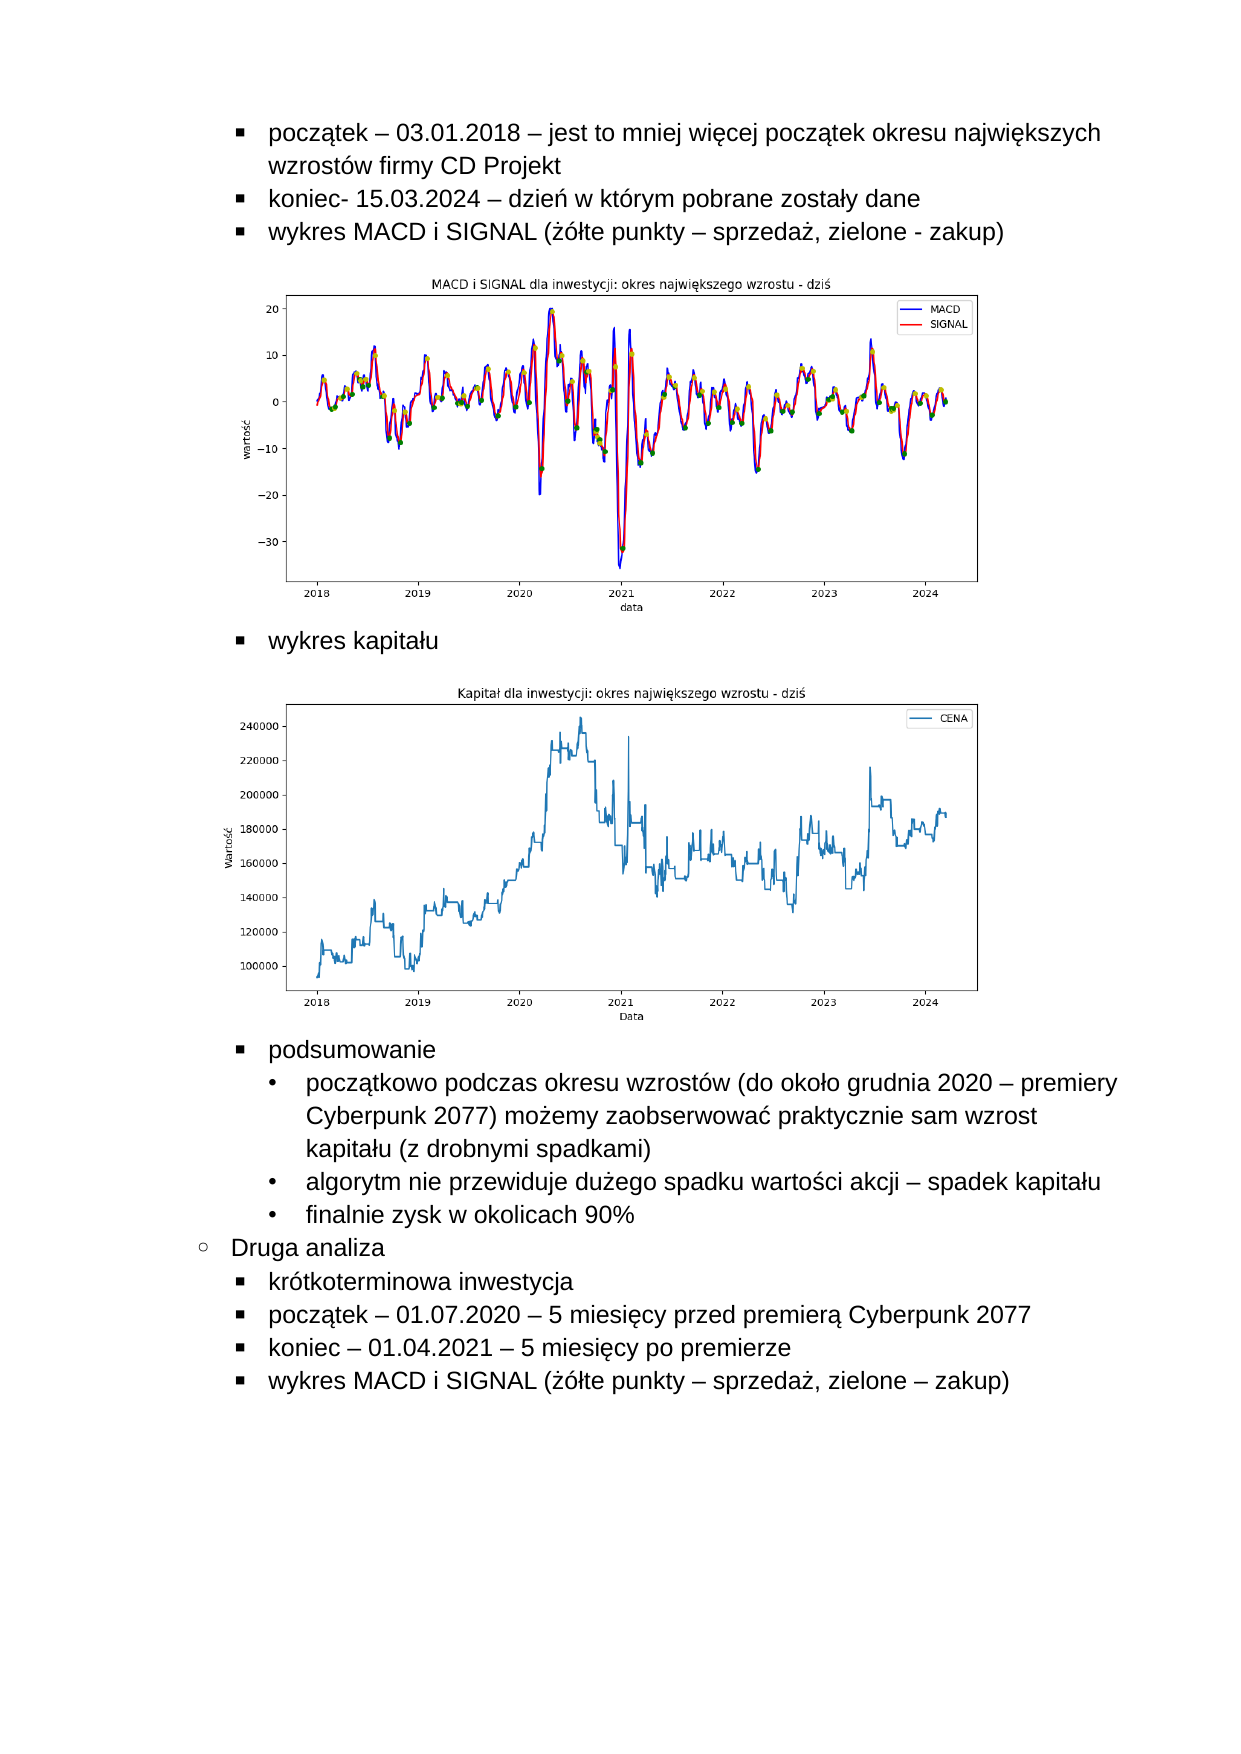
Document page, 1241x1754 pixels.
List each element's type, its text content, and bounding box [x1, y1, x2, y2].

list algorytm nie przewiduje dużego spadku wartości akcji – spadek kapitału [268, 1167, 1122, 1196]
list Druga analiza [193, 1233, 1122, 1262]
list podsumowanie [231, 659, 1122, 1064]
list wykres MACD i SIGNAL (żółte punkty – sprzedaż, zielone - zakup) [231, 217, 1122, 246]
list koniec- 15.03.2024 – dzień w którym pobrane zostały dane [231, 184, 1122, 213]
picture [174, 659, 1066, 1031]
list koniec – 01.04.2021 – 5 miesięcy po premierze [231, 1333, 1122, 1362]
list wykres kapitału [231, 251, 1122, 655]
picture [174, 250, 1066, 622]
list początek – 03.01.2018 – jest to mniej więcej początek okresu największych wzrostów firmy CD Projekt [231, 118, 1122, 180]
list krótkoterminowa inwestycja [231, 1267, 1122, 1295]
list początkowo podczas okresu wzrostów (do około grudnia 2020 – premiery Cyberpunk 2077) możemy zaobserwować praktycznie sam wzrost kapitału (z drobnymi spadkami) [268, 1068, 1122, 1163]
list finalnie zysk w okolicach 90% [268, 1200, 1122, 1229]
list wykres MACD i SIGNAL (żółte punkty – sprzedaż, zielone – zakup) [231, 1366, 1122, 1395]
list początek – 01.07.2020 – 5 miesięcy przed premierą Cyberpunk 2077 [231, 1300, 1122, 1328]
